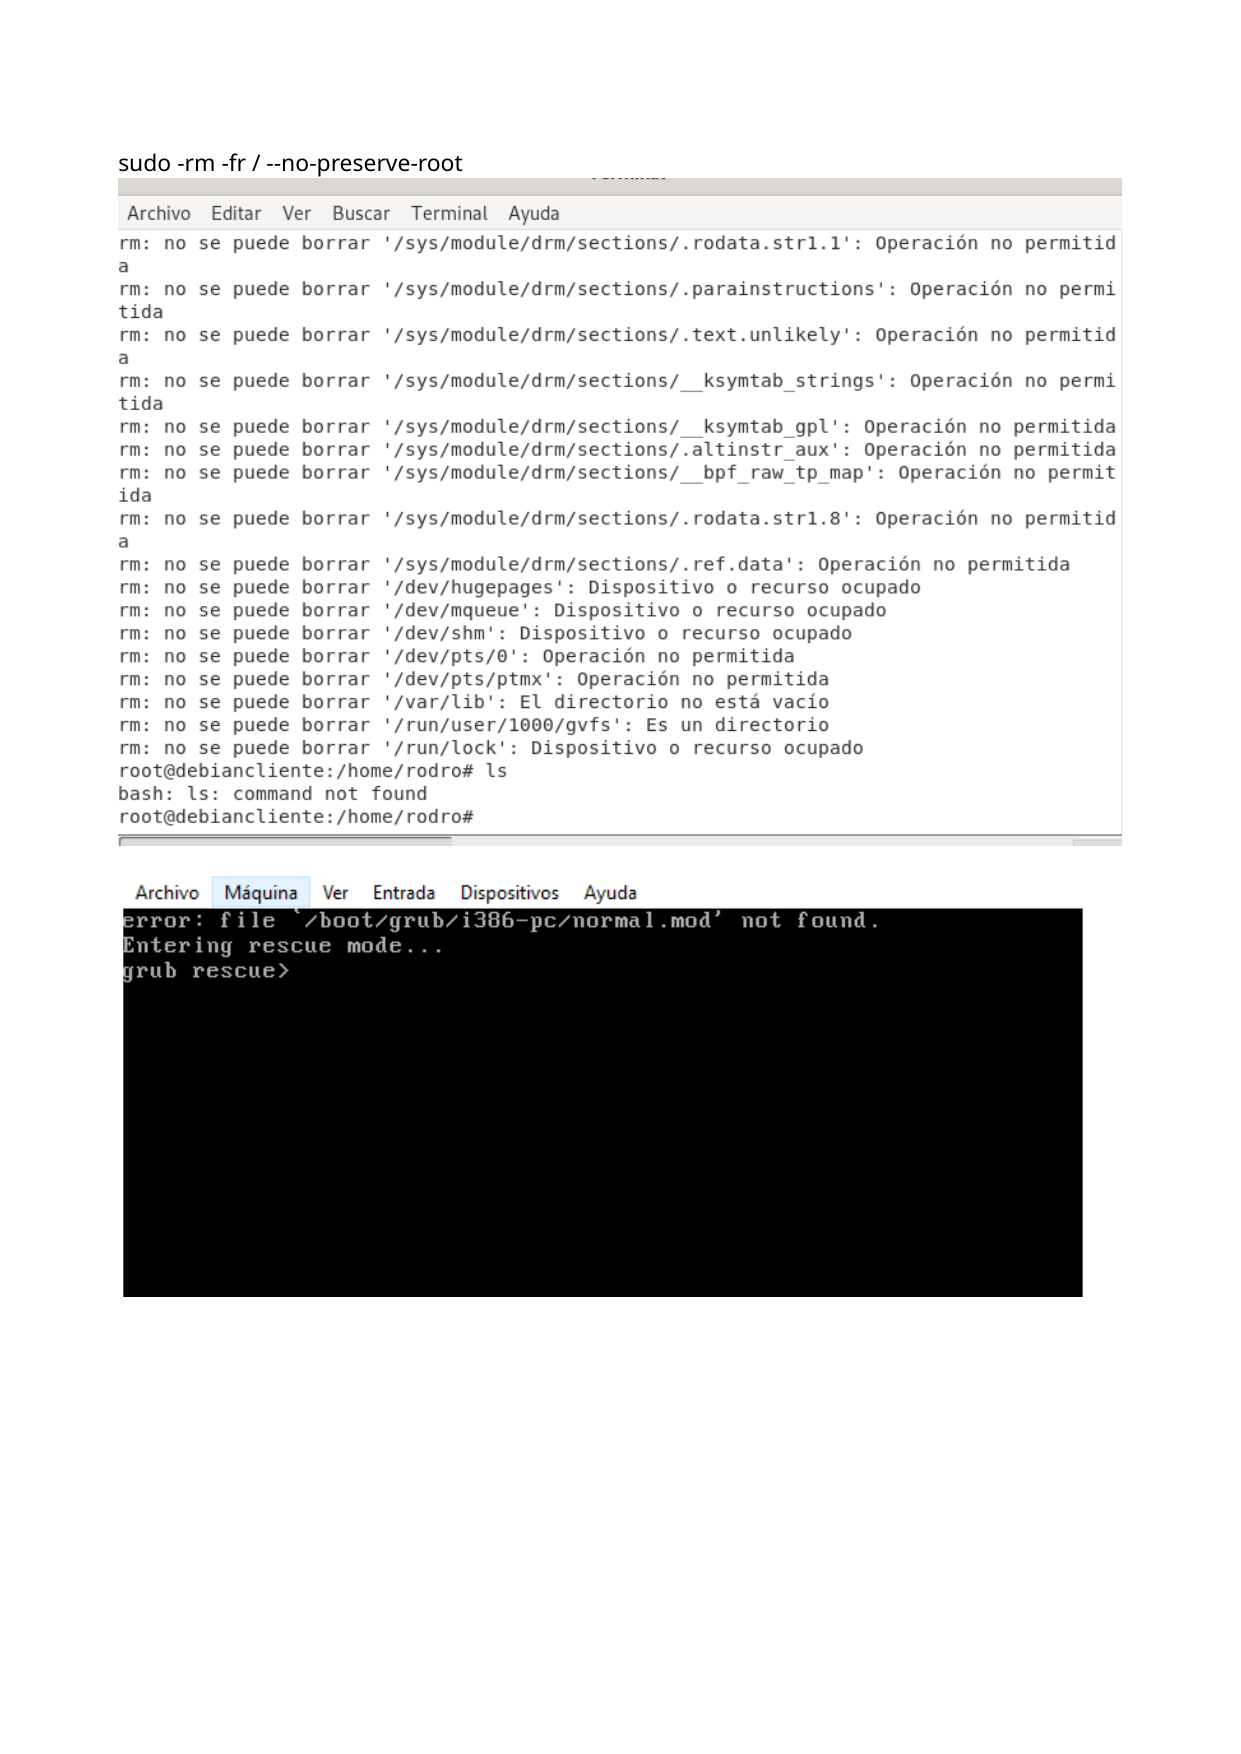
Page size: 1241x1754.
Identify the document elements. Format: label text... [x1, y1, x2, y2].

picture [118, 178, 1123, 846]
text sudo -rm -fr / --no-preserve-root [118, 147, 1122, 178]
picture [123, 876, 1083, 1297]
